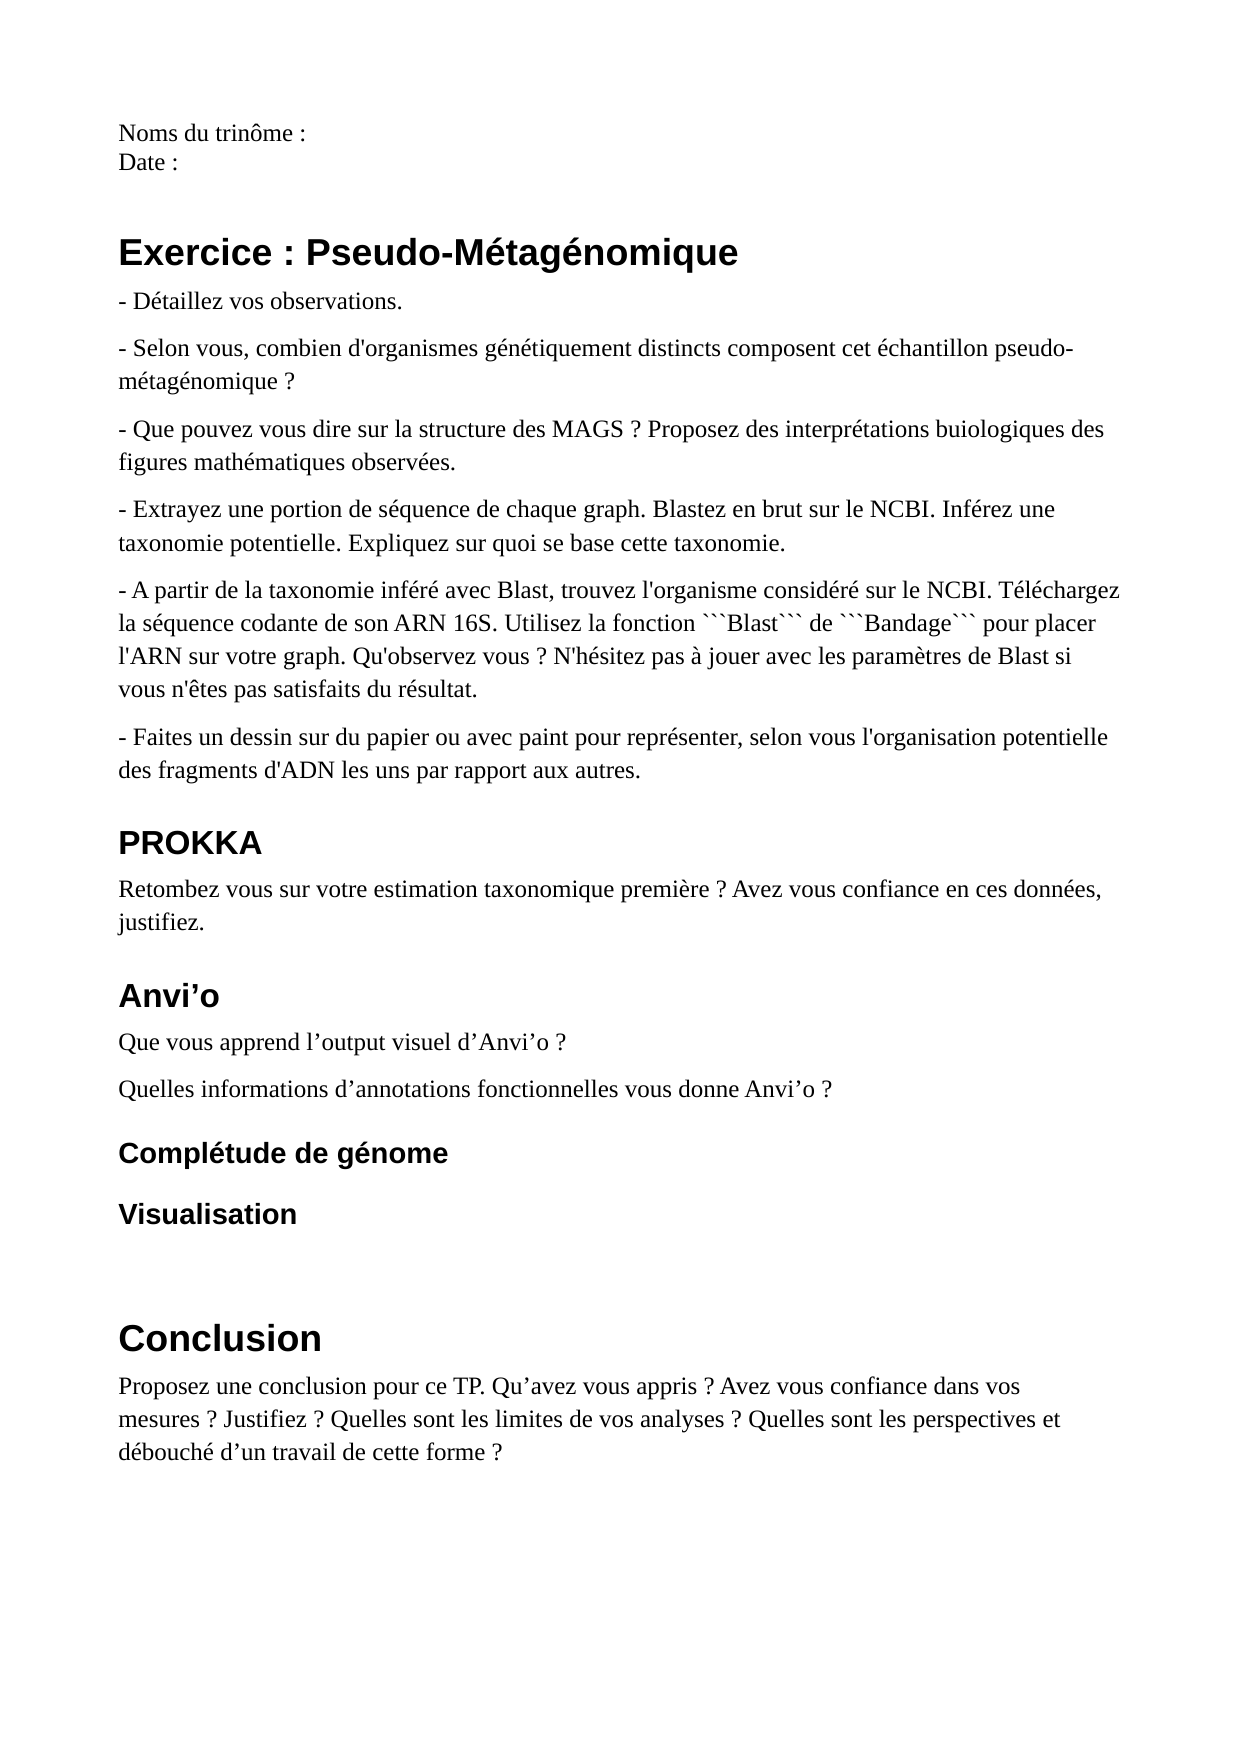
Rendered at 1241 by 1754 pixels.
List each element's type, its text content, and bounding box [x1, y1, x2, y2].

subtitle Exercice : Pseudo-Métagénomique [118, 230, 1122, 273]
subtitle Complétude de génome [118, 1136, 1122, 1170]
subtitle Anvi’o [118, 976, 1122, 1014]
text Que vous apprend l’output visuel d’Anvi’o ? [118, 1027, 1122, 1055]
text Proposez une conclusion pour ce TP. Qu’avez vous appris ? Avez vous confiance dans vos mesures ? Justifiez ? Quelles sont les limites de vos analyses ? Quelles sont les perspectives et débouché d’un travail de cette forme ? [118, 1371, 1122, 1466]
text Retombez vous sur votre estimation taxonomique première ? Avez vous confiance en ces données, justifiez. [118, 874, 1122, 936]
text Quelles informations d’annotations fonctionnelles vous donne Anvi’o ? [118, 1074, 1122, 1103]
text - A partir de la taxonomie inféré avec Blast, trouvez l'organisme considéré sur le NCBI. Téléchargez la séquence codante de son ARN 16S. Utilisez la fonction ```Blast``` de ```Bandage``` pour placer l'ARN sur votre graph. Qu'observez vous ? N'hésitez pas à jouer avec les paramètres de Blast si vous n'êtes pas satisfaits du résultat. [118, 575, 1122, 703]
text - Détaillez vos observations. [118, 286, 1122, 314]
text - Extrayez une portion de séquence de chaque graph. Blastez en brut sur le NCBI. Inférez une taxonomie potentielle. Expliquez sur quoi se base cette taxonomie. [118, 494, 1122, 556]
subtitle Visualisation [118, 1197, 1122, 1231]
text - Faites un dessin sur du papier ou avec paint pour représenter, selon vous l'organisation potentielle des fragments d'ADN les uns par rapport aux autres. [118, 722, 1122, 784]
text - Selon vous, combien d'organismes génétiquement distincts composent cet échantillon pseudo-métagénomique ? [118, 333, 1122, 395]
subtitle PROKKA [118, 823, 1122, 862]
text - Que pouvez vous dire sur la structure des MAGS ? Proposez des interprétations buiologiques des figures mathématiques observées. [118, 414, 1122, 476]
subtitle Conclusion [118, 1316, 1122, 1359]
